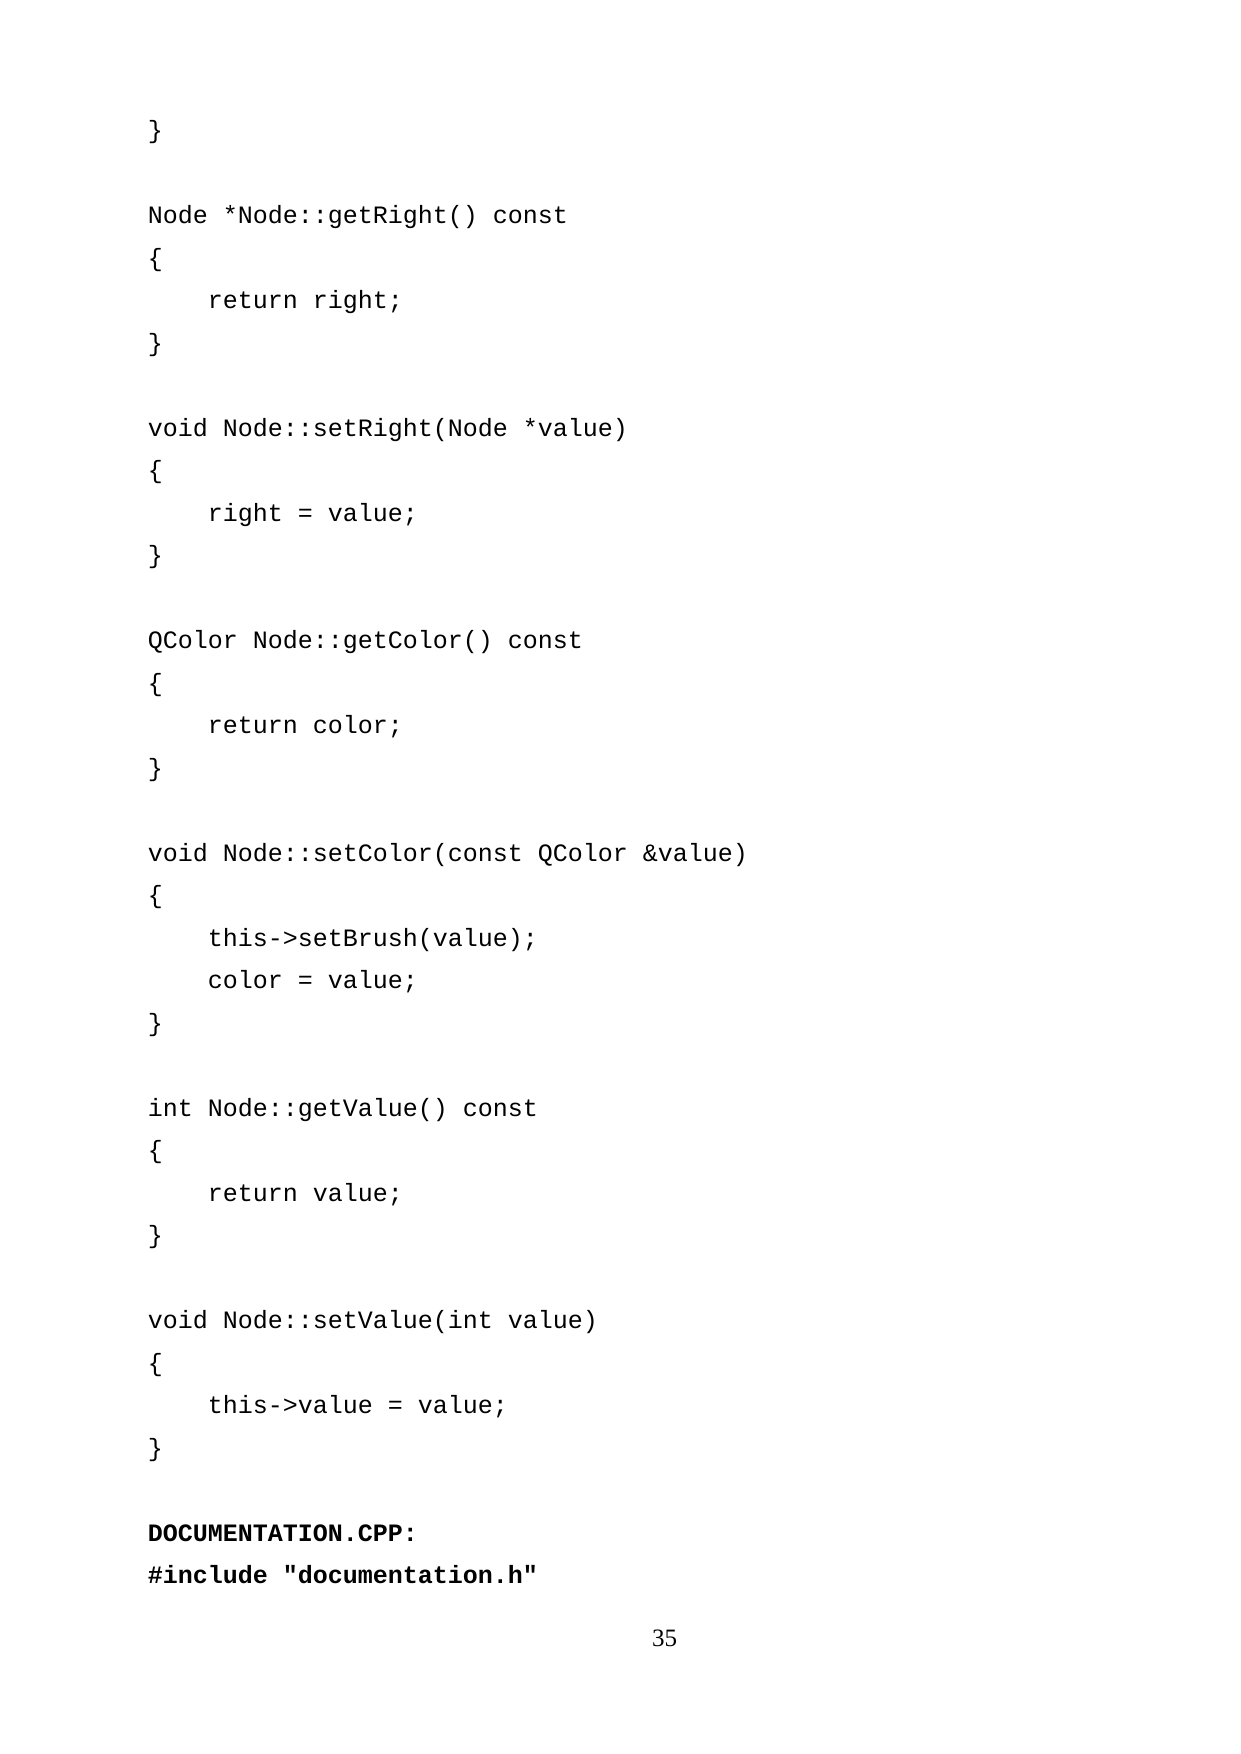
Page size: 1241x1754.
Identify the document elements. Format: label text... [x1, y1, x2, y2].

text this->setBrush(value); [148, 926, 1181, 954]
text this->value = value; [148, 1393, 1181, 1421]
text } [148, 1436, 1181, 1464]
text { [148, 671, 1181, 699]
text } [148, 1223, 1181, 1251]
text } [148, 756, 1181, 784]
text #include "documentation.h" [148, 1563, 1181, 1591]
text { [148, 246, 1181, 274]
text void Node::setValue(int value) [148, 1308, 1181, 1336]
text return value; [148, 1181, 1181, 1209]
text { [148, 458, 1181, 486]
text QColor Node::getColor() const [148, 628, 1181, 656]
text void Node::setRight(Node *value) [148, 416, 1181, 444]
text { [148, 883, 1181, 911]
text return color; [148, 713, 1181, 741]
text Node *Node::getRight() const [148, 203, 1181, 231]
text int Node::getValue() const [148, 1096, 1181, 1124]
text } [148, 118, 1181, 146]
text { [148, 1351, 1181, 1379]
text } [148, 331, 1181, 359]
text } [148, 543, 1181, 571]
text { [148, 1138, 1181, 1166]
text return right; [148, 288, 1181, 316]
text color = value; [148, 968, 1181, 996]
text void Node::setColor(const QColor &value) [148, 841, 1181, 869]
text DOCUMENTATION.CPP: [148, 1521, 1181, 1549]
text } [148, 1011, 1181, 1039]
text right = value; [148, 501, 1181, 529]
